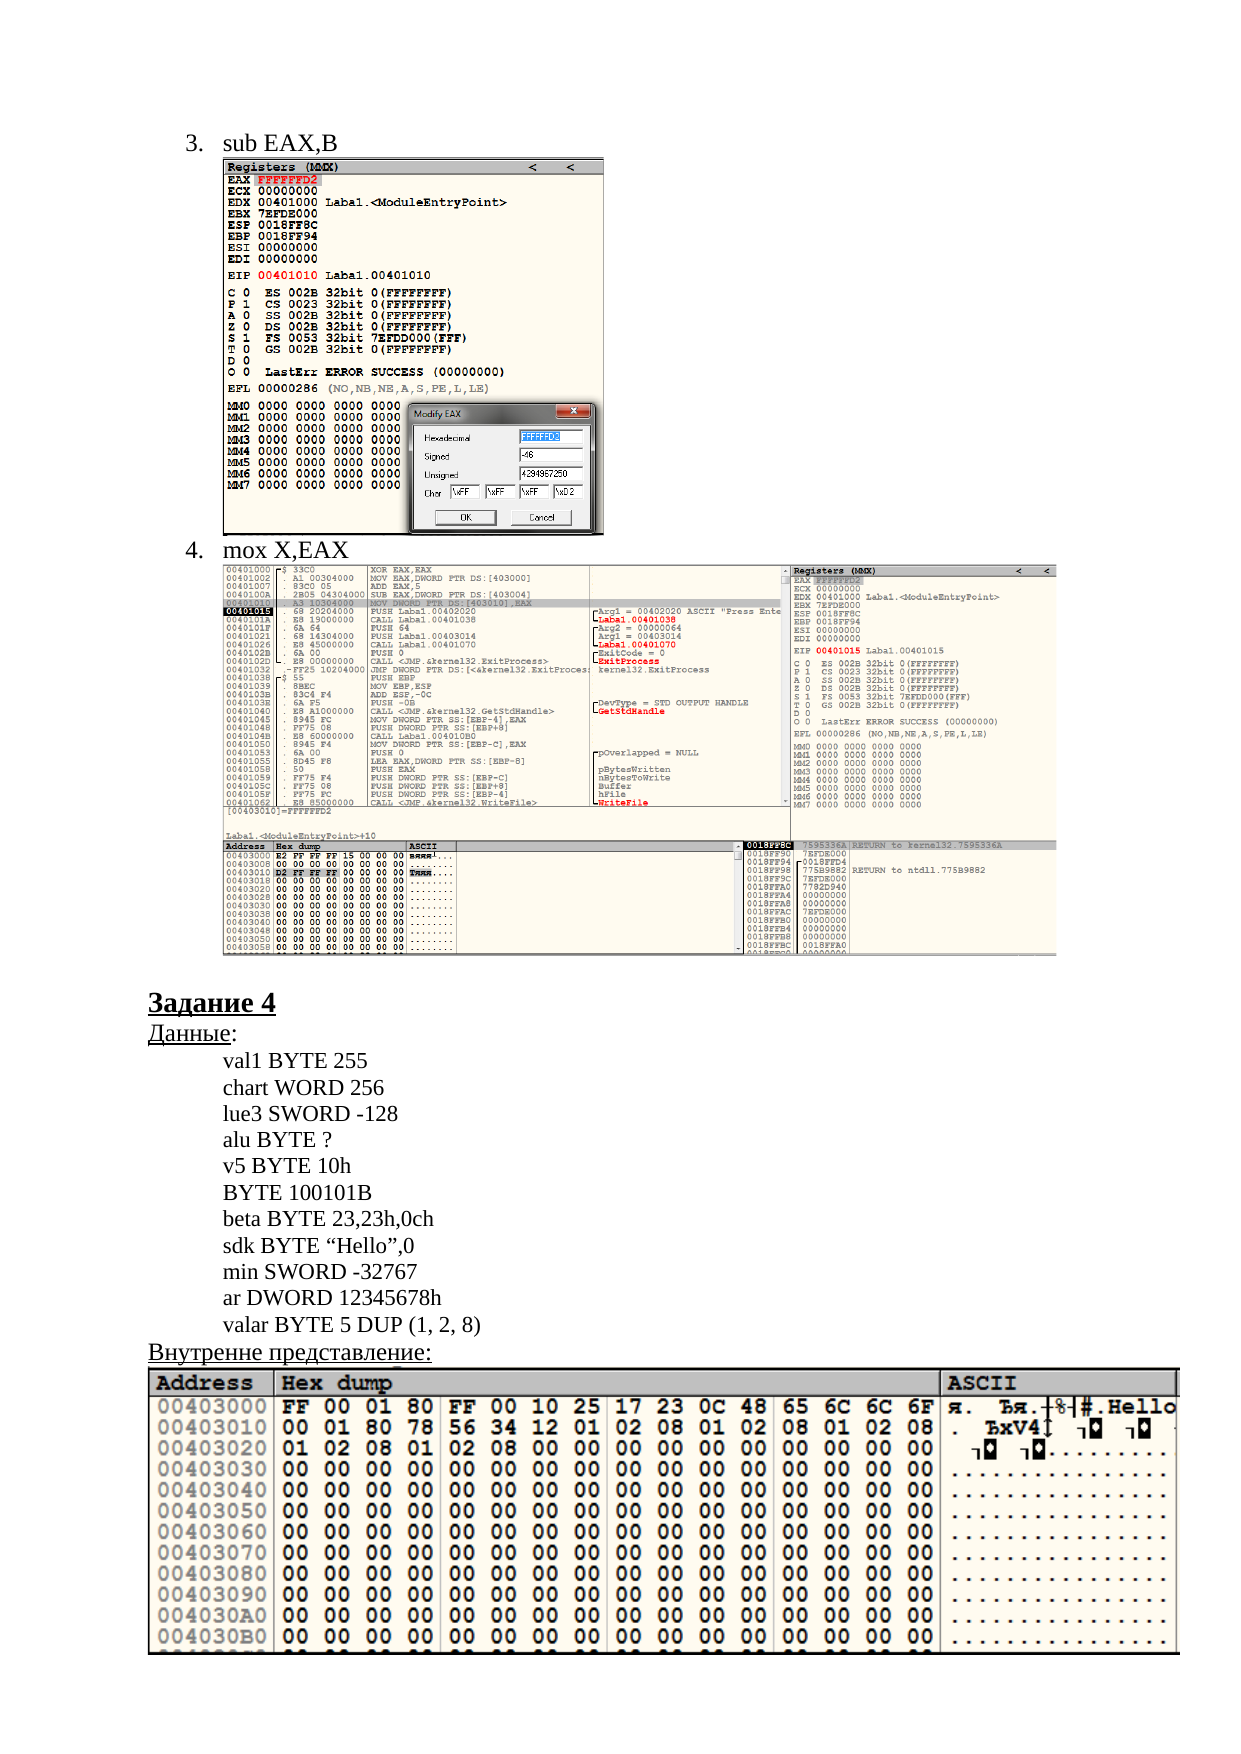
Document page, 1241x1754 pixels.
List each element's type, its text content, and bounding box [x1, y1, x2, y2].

text chart WORD 256 [223, 1073, 1181, 1100]
text ar DWORD 12345678h [223, 1284, 1181, 1311]
text Данные: [148, 1018, 1181, 1047]
text sdk BYTE “Hello”,0 [223, 1232, 1181, 1258]
picture [147, 1366, 1180, 1655]
text Задание 4 [148, 985, 1181, 1018]
text v5 BYTE 10h [223, 1153, 1181, 1179]
picture [222, 564, 1057, 956]
text min SWORD -32767 [223, 1258, 1181, 1284]
list mox X,EAX [185, 535, 1181, 564]
text BYTE 100101B [223, 1179, 1181, 1205]
text Внутренне представление: [148, 1337, 1181, 1366]
text valar BYTE 5 DUP (1, 2, 8) [223, 1311, 1181, 1337]
text lue3 SWORD -128 [223, 1100, 1181, 1126]
list sub EAX,B [185, 128, 1181, 157]
text beta BYTE 23,23h,0ch [223, 1205, 1181, 1232]
picture [222, 156, 604, 536]
text alu BYTE ? [223, 1126, 1181, 1153]
text val1 BYTE 255 [223, 1047, 1181, 1073]
